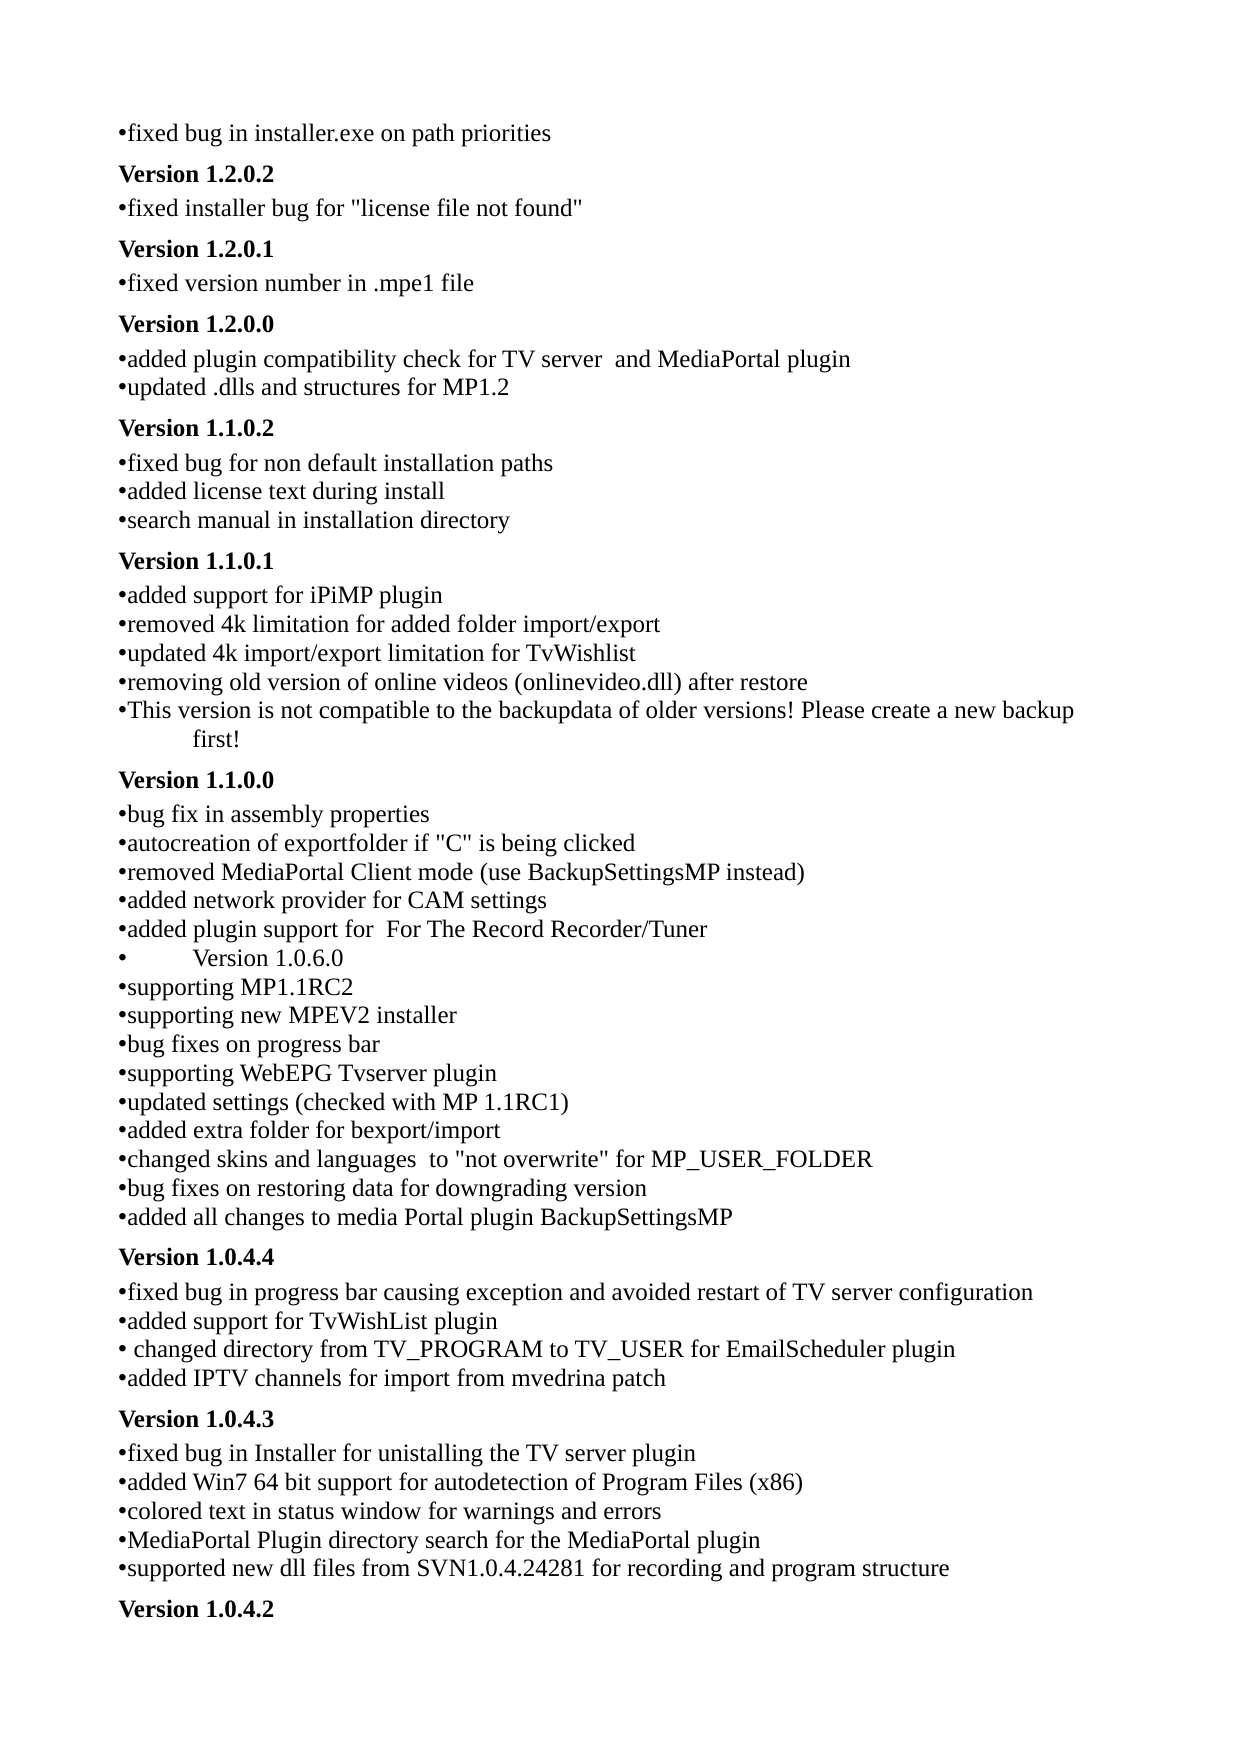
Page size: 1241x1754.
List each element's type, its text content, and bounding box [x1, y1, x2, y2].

list added license text during install [118, 476, 1122, 505]
list bug fixes on progress bar [118, 1029, 1122, 1058]
list MediaPortal Plugin directory search for the MediaPortal plugin [118, 1525, 1122, 1553]
list fixed version number in .mpe1 file [118, 268, 1122, 297]
list fixed bug for non default installation paths [118, 448, 1122, 476]
list fixed installer bug for "license file not found" [118, 193, 1122, 222]
list added Win7 64 bit support for autodetection of Program Files (x86) [118, 1467, 1122, 1496]
list supported new dll files from SVN1.0.4.24281 for recording and program structure [118, 1553, 1122, 1582]
list Version 1.0.6.0 [118, 943, 1122, 972]
list updated .dlls and structures for MP1.2 [118, 372, 1122, 401]
list updated 4k import/export limitation for TvWishlist [118, 638, 1122, 667]
text Version 1.2.0.2 [118, 159, 1122, 187]
list changed skins and languages to "not overwrite" for MP_USER_FOLDER [118, 1144, 1122, 1173]
list added plugin compatibility check for TV server and MediaPortal plugin [118, 344, 1122, 372]
list fixed bug in installer.exe on path priorities [118, 118, 1122, 147]
list colored text in status window for warnings and errors [118, 1496, 1122, 1525]
list added all changes to media Portal plugin BackupSettingsMP [118, 1202, 1122, 1231]
list removing old version of online videos (onlinevideo.dll) after restore [118, 667, 1122, 695]
list added IPTV channels for import from mvedrina patch [118, 1363, 1122, 1392]
list added network provider for CAM settings [118, 886, 1122, 914]
list search manual in installation directory [118, 505, 1122, 534]
text Version 1.1.0.0 [118, 765, 1122, 793]
text Version 1.0.4.3 [118, 1404, 1122, 1433]
list bug fix in assembly properties [118, 799, 1122, 828]
text Version 1.2.0.0 [118, 309, 1122, 338]
text Version 1.1.0.1 [118, 546, 1122, 574]
text Version 1.2.0.1 [118, 234, 1122, 263]
list supporting new MPEV2 installer [118, 1001, 1122, 1029]
list updated settings (checked with MP 1.1RC1) [118, 1087, 1122, 1116]
list removed 4k limitation for added folder import/export [118, 609, 1122, 638]
list fixed bug in progress bar causing exception and avoided restart of TV server configuration [118, 1277, 1122, 1306]
list bug fixes on restoring data for downgrading version [118, 1173, 1122, 1202]
list added plugin support for For The Record Recorder/Tuner [118, 914, 1122, 943]
list added support for iPiMP plugin [118, 580, 1122, 609]
list supporting WebEPG Tvserver plugin [118, 1058, 1122, 1087]
list autocreation of exportfolder if "C" is being clicked [118, 828, 1122, 857]
list supporting MP1.1RC2 [118, 972, 1122, 1001]
list fixed bug in Installer for unistalling the TV server plugin [118, 1438, 1122, 1467]
list removed MediaPortal Client mode (use BackupSettingsMP instead) [118, 857, 1122, 886]
text Version 1.1.0.2 [118, 413, 1122, 442]
list added extra folder for bexport/import [118, 1116, 1122, 1144]
text Version 1.0.4.2 [118, 1594, 1122, 1623]
text Version 1.0.4.4 [118, 1242, 1122, 1271]
list changed directory from TV_PROGRAM to TV_USER for EmailScheduler plugin [118, 1334, 1122, 1363]
list added support for TvWishList plugin [118, 1306, 1122, 1334]
list This version is not compatible to the backupdata of older versions! Please create a new backup first! [118, 695, 1122, 753]
